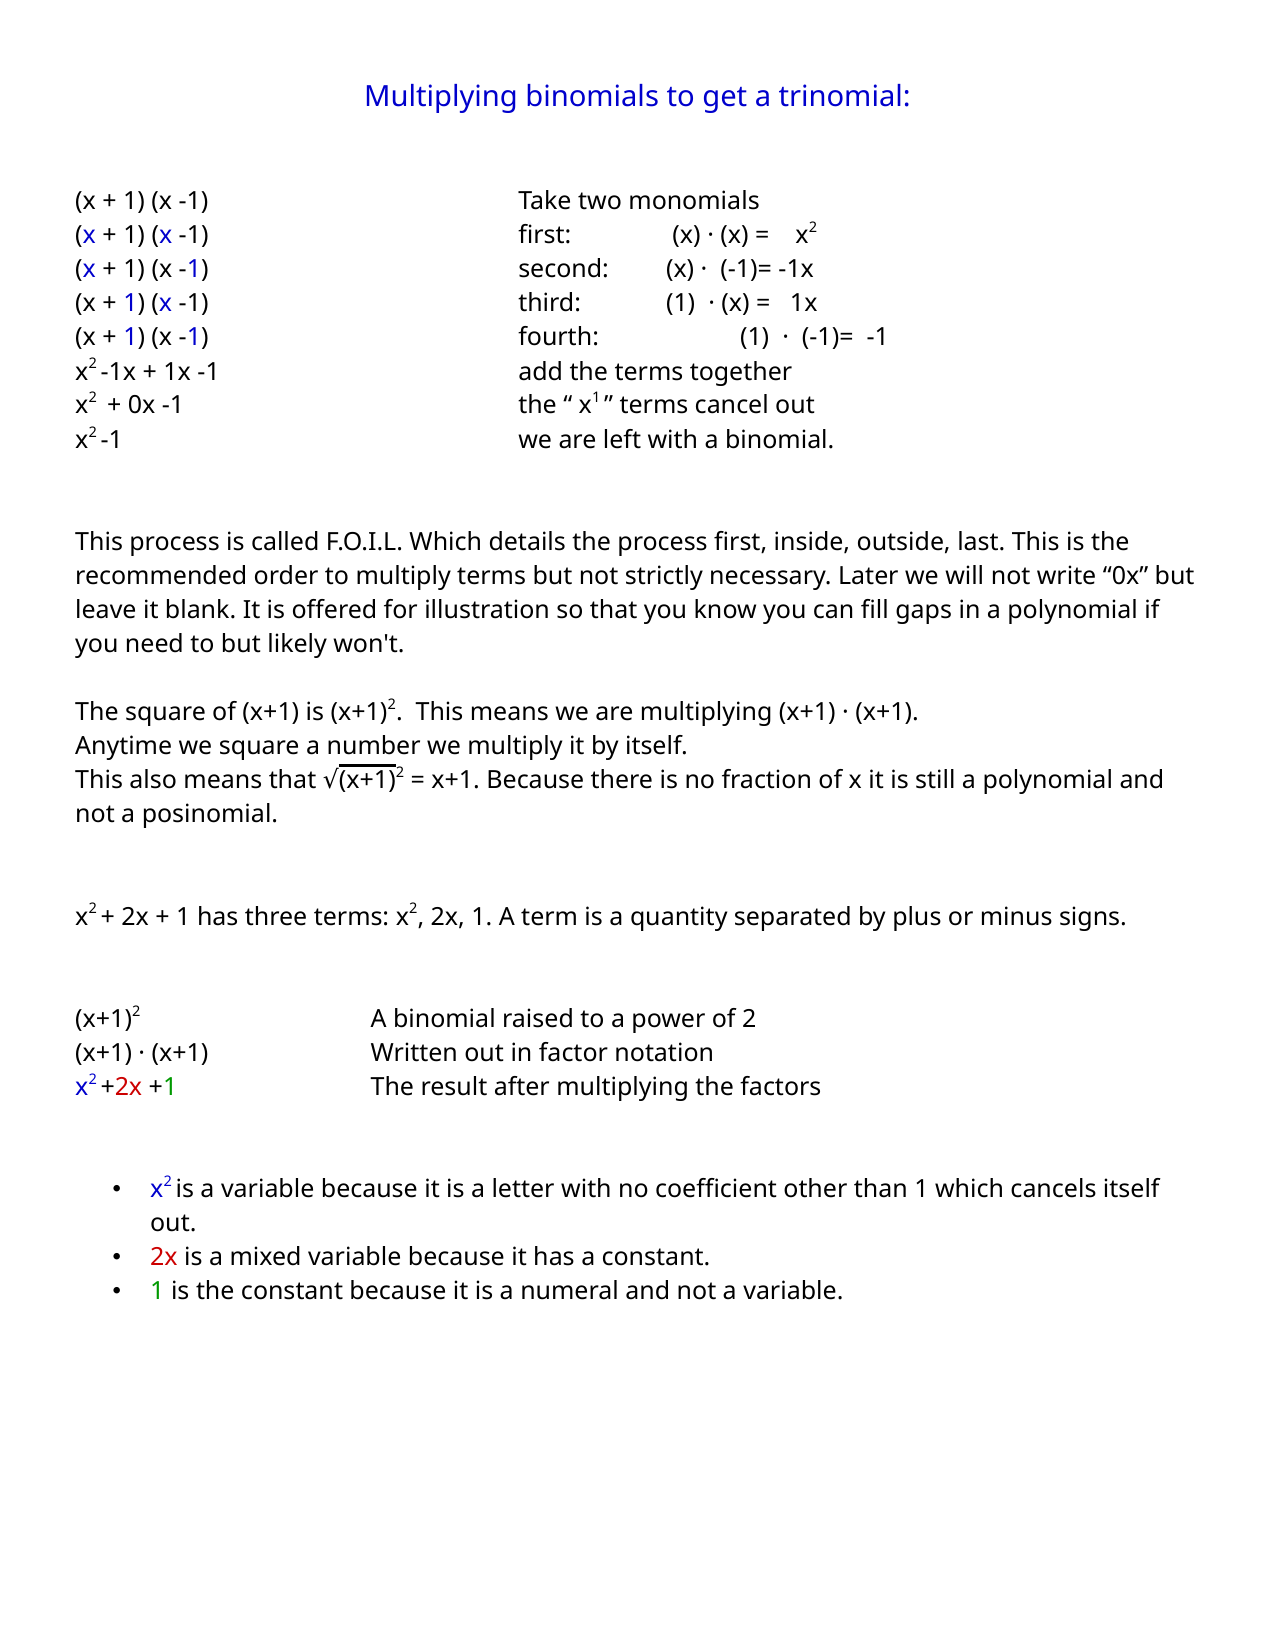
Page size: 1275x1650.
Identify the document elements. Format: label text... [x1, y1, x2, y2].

text x2 -1x + 1x -1 add the terms together [75, 353, 1200, 387]
text (x + 1) (x -1) fourth: (1) · (-1)= -1 [75, 319, 1200, 353]
text x2 -1 we are left with a binomial. [75, 421, 1200, 455]
text Anytime we square a number we multiply it by itself. [75, 728, 1200, 762]
text (x + 1) (x -1) third: (1) · (x) = 1x [75, 285, 1200, 319]
text (x + 1) (x -1) Take two monomials [75, 183, 1200, 217]
text (x + 1) (x -1) first: (x) · (x) = x2 [75, 217, 1200, 251]
text The square of (x+1) is (x+1)2. This means we are multiplying (x+1) · (x+1). [75, 694, 1200, 728]
list x2 is a variable because it is a letter with no coefficient other than 1 which cancels itself out. [112, 1171, 1200, 1239]
text x2 +2x +1 The result after multiplying the factors [75, 1068, 1200, 1102]
text (x+1)2 A binomial raised to a power of 2 [75, 1000, 1200, 1034]
list 2x is a mixed variable because it has a constant. [112, 1239, 1200, 1273]
text (x+1) · (x+1) Written out in factor notation [75, 1034, 1200, 1068]
text x2 + 0x -1 the “ x1 ” terms cancel out [75, 387, 1200, 421]
text Multiplying binomials to get a trinomial: [75, 75, 1200, 115]
text (x + 1) (x -1) second: (x) · (-1)= -1x [75, 251, 1200, 285]
list 1 is the constant because it is a numeral and not a variable. [112, 1273, 1200, 1307]
text This also means that √(x+1)2 = x+1. Because there is no fraction of x it is still a polynomial and not a posinomial. [75, 762, 1200, 830]
text x2 + 2x + 1 has three terms: x2, 2x, 1. A term is a quantity separated by plus or minus signs. [75, 898, 1200, 932]
text This process is called F.O.I.L. Which details the process first, inside, outside, last. This is the recommended order to multiply terms but not strictly necessary. Later we will not write “0x” but leave it blank. It is offered for illustration so that you know you can fill gaps in a polynomial if you need to but likely won't. [75, 523, 1200, 660]
